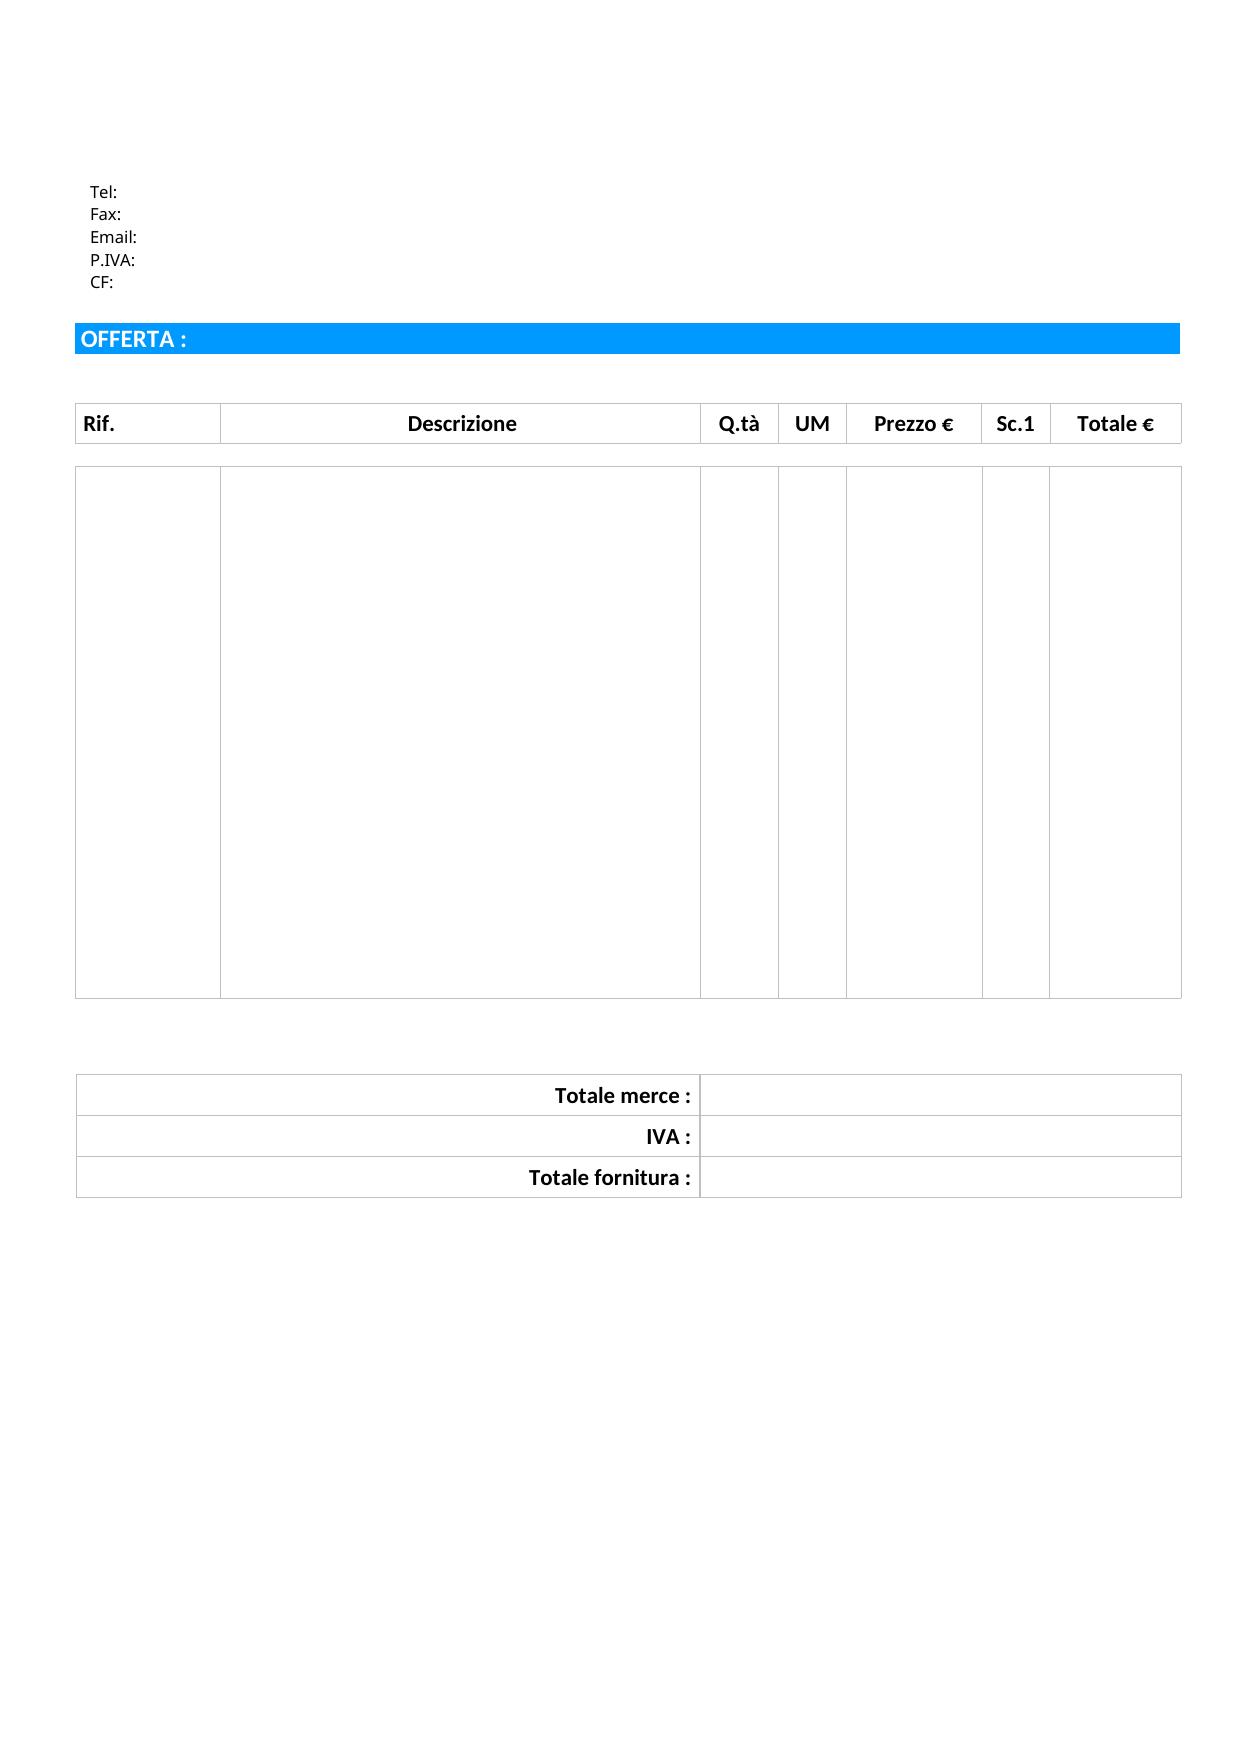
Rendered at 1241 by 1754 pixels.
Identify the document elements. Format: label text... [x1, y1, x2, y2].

table_header Totale € [1051, 404, 1181, 443]
table_cell IVA : [77, 1116, 699, 1156]
table_header <line.product_id.default_code or ''> [76, 467, 220, 997]
table_cell <italian_number(o.amount_tax)> [701, 1116, 1181, 1156]
table_header <if test="line.product_id"> <if test="line.product_id.product_image"> </if> <line.product_id.name or ''> <line.notes or ''> </if> [221, 467, 700, 997]
table_header UM [779, 404, 846, 443]
table_header Q.tà [701, 404, 778, 443]
table_header <italian_number(line.price_subtotal)> [1050, 467, 1181, 997]
table_header <line.product_uom.name or ''> [779, 467, 846, 997]
table_cell <italian_number(o.amount_total)> [701, 1157, 1181, 1197]
text </for> [75, 999, 1181, 1021]
table_header <italian_number(line.discount, no_zero=True)> [983, 467, 1049, 997]
table_header <italian_number(line.price_unit)> [847, 467, 982, 997]
table_header Prezzo € [847, 404, 981, 443]
table_header Totale merce : [77, 1075, 699, 1115]
table_header <formatLang(line.product_uom_qty,digits=0)> [701, 467, 778, 997]
table_cell Totale fornitura : [77, 1157, 699, 1197]
table_header <italian_number(o.amount_untaxed)> [701, 1075, 1181, 1115]
text OFFERTA : [75, 323, 1180, 354]
table_header Descrizione [221, 404, 700, 443]
text <for each="line in o.order_line"> [75, 444, 1181, 466]
table_header Sc.1 [982, 404, 1050, 443]
table_header Rif. [76, 404, 220, 443]
